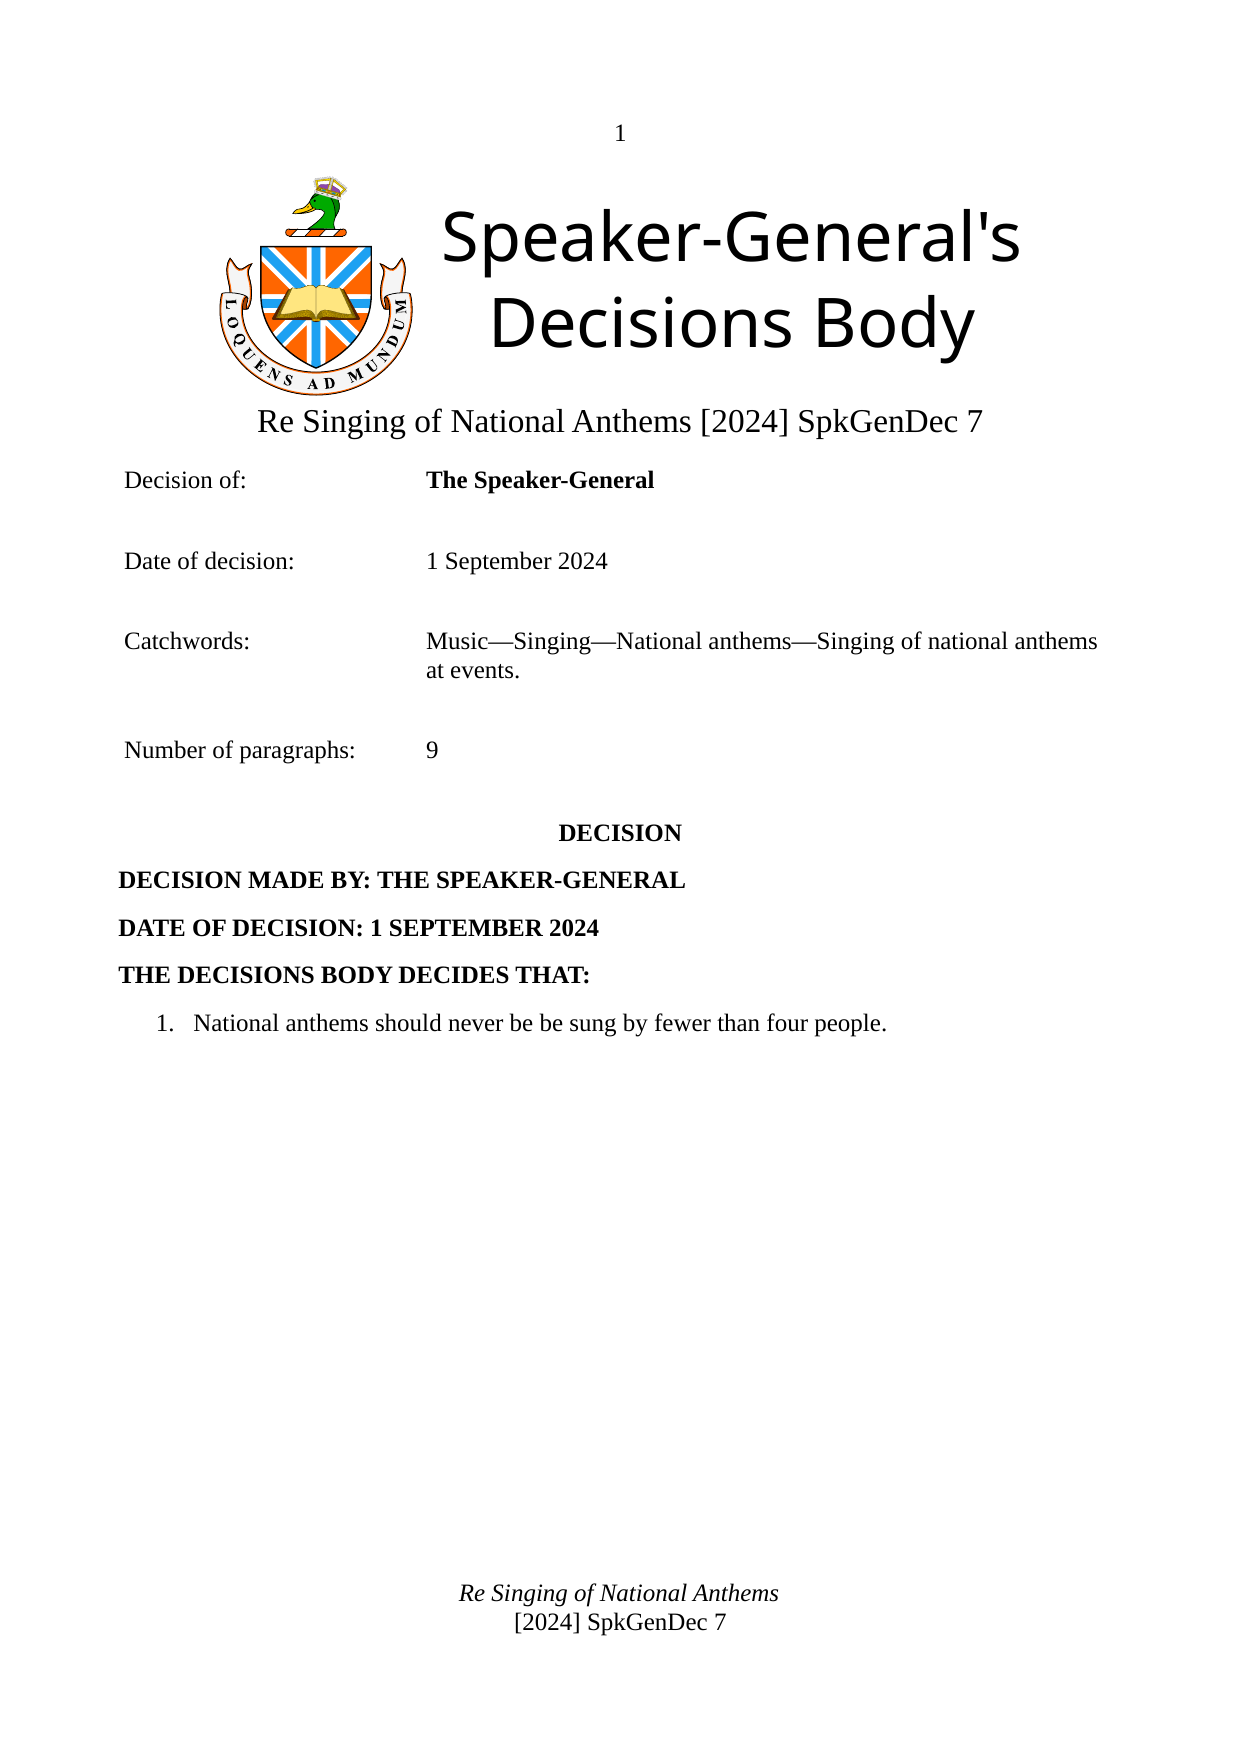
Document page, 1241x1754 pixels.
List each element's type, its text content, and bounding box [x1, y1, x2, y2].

text DECISION [118, 818, 1122, 846]
table_cell 1 September 2024 [420, 540, 1122, 581]
table_cell [420, 581, 1122, 621]
table_cell Date of decision: [118, 540, 420, 581]
list National anthems should never be be sung by fewer than four people. [156, 1008, 1122, 1037]
text THE DECISIONS BODY DECIDES THAT: [118, 961, 1122, 989]
table_cell 9 [420, 730, 1122, 770]
table_cell [118, 690, 420, 730]
table_cell [420, 500, 1122, 540]
table_cell Catchwords: [118, 621, 420, 690]
table_cell Number of paragraphs: [118, 730, 420, 770]
table_cell [420, 690, 1122, 730]
table_cell [118, 500, 420, 540]
text DATE OF DECISION: 1 SEPTEMBER 2024 [118, 913, 1122, 942]
table_cell [118, 581, 420, 621]
table_cell Music—Singing—National anthems—Singing of national anthems at events. [420, 621, 1122, 690]
text Re Singing of National Anthems [2024] SpkGenDec 7 [118, 176, 1122, 439]
table_header Decision of: [118, 460, 420, 500]
text DECISION MADE BY: THE SPEAKER-GENERAL [118, 865, 1122, 894]
table_header The Speaker-General [420, 460, 1122, 500]
